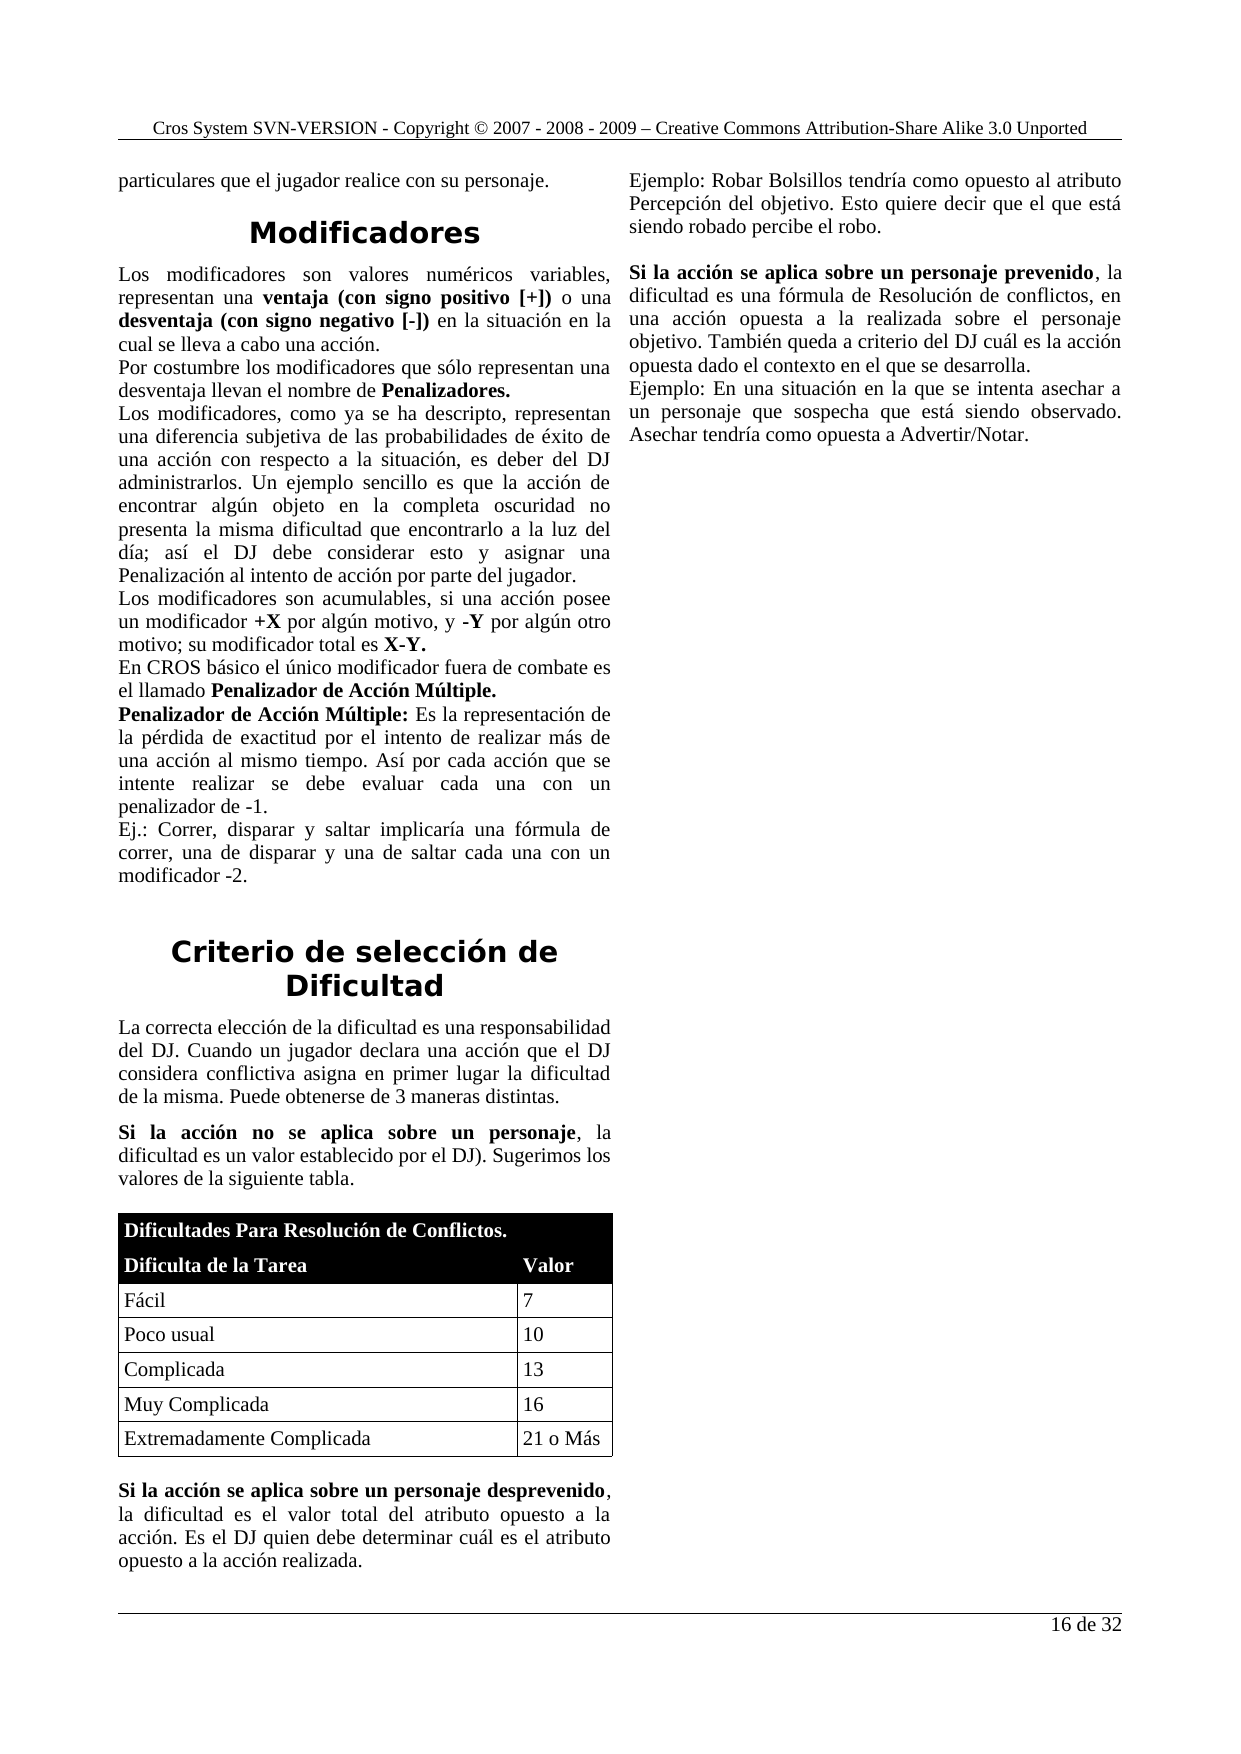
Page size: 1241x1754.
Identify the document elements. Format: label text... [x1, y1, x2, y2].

subtitle Criterio de selección de Dificultad [118, 936, 611, 1003]
table_cell 10 [518, 1318, 612, 1352]
text Penalizador de Acción Múltiple: Es la representación de la pérdida de exactitud por el intento de realizar más de una acción al mismo tiempo. Así por cada acción que se intente realizar se debe evaluar cada una con un penalizador de -1. [118, 702, 611, 818]
text Si la acción no se aplica sobre un personaje, la dificultad es un valor establecido por el DJ). Sugerimos los valores de la siguiente tabla. [118, 1121, 611, 1190]
text La correcta elección de la dificultad es una responsabilidad del DJ. Cuando un jugador declara una acción que el DJ considera conflictiva asigna en primer lugar la dificultad de la misma. Puede obtenerse de 3 maneras distintas. [118, 1016, 611, 1108]
table_cell Muy Complicada [119, 1388, 517, 1421]
table_cell Valor [518, 1249, 612, 1283]
text Los modificadores son valores numéricos variables, representan una ventaja (con signo positivo [+]) o una desventaja (con signo negativo [-]) en la situación en la cual se lleva a cabo una acción. [118, 263, 611, 356]
text Los modificadores, como ya se ha descripto, representan una diferencia subjetiva de las probabilidades de éxito de una acción con respecto a la situación, es deber del DJ administrarlos. Un ejemplo sencillo es que la acción de encontrar algún objeto en la completa oscuridad no presenta la misma dificultad que encontrarlo a la luz del día; así el DJ debe considerar esto y asignar una Penalización al intento de acción por parte del jugador. [118, 402, 611, 587]
table_cell Complicada [119, 1353, 517, 1387]
text En CROS básico el único modificador fuera de combate es el llamado Penalizador de Acción Múltiple. [118, 656, 611, 702]
text Por costumbre los modificadores que sólo representan una desventaja llevan el nombre de Penalizadores. [118, 356, 611, 402]
table_cell Extremadamente Complicada [119, 1422, 517, 1456]
text Ejemplo: En una situación en la que se intenta asechar a un personaje que sospecha que está siendo observado. Asechar tendría como opuesta a Advertir/Notar. [629, 377, 1122, 446]
text Ej.: Correr, disparar y saltar implicaría una fórmula de correr, una de disparar y una de saltar cada una con un modificador -2. [118, 818, 611, 887]
text Los modificadores son acumulables, si una acción posee un modificador +X por algún motivo, y -Y por algún otro motivo; su modificador total es X-Y. [118, 587, 611, 656]
text particulares que el jugador realice con su personaje. [118, 168, 611, 192]
table_cell Poco usual [119, 1318, 517, 1352]
table_cell 21 o Más [518, 1422, 612, 1456]
table_header Dificultades Para Resolución de Conflictos. [119, 1214, 517, 1248]
text Si la acción se aplica sobre un personaje desprevenido, la dificultad es el valor total del atributo opuesto a la acción. Es el DJ quien debe determinar cuál es el atributo opuesto a la acción realizada. [118, 1479, 611, 1572]
text Si la acción se aplica sobre un personaje prevenido, la dificultad es una fórmula de Resolución de conflictos, en una acción opuesta a la realizada sobre el personaje objetivo. También queda a criterio del DJ cuál es la acción opuesta dado el contexto en el que se desarrolla. [629, 261, 1122, 377]
table_cell 7 [518, 1284, 612, 1317]
table_cell 16 [518, 1388, 612, 1421]
table_cell Dificulta de la Tarea [119, 1249, 517, 1283]
text Ejemplo: Robar Bolsillos tendría como opuesto al atributo Percepción del objetivo. Esto quiere decir que el que está siendo robado percibe el robo. [629, 168, 1122, 238]
table_header [518, 1214, 612, 1248]
table_cell 13 [518, 1353, 612, 1387]
subtitle Modificadores [118, 217, 611, 251]
table_cell Fácil [119, 1284, 517, 1317]
